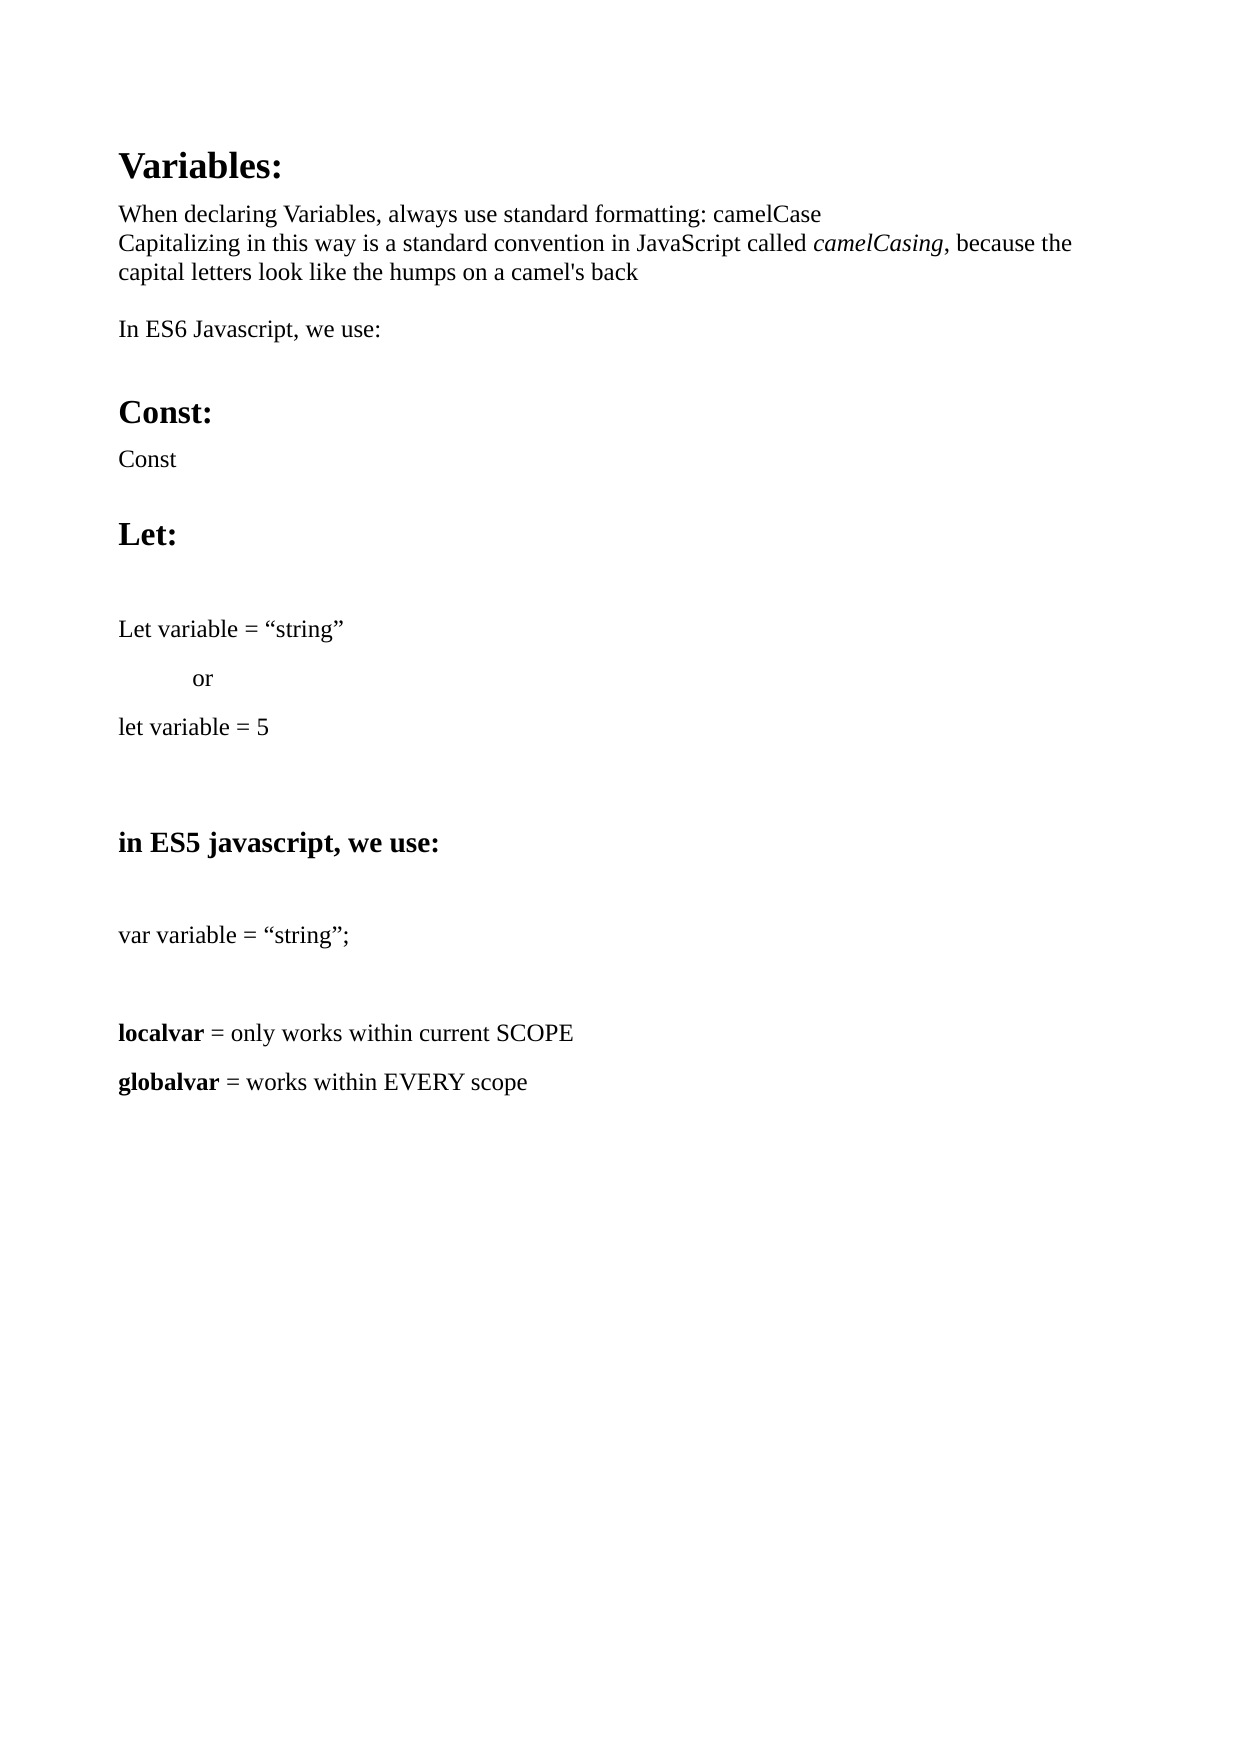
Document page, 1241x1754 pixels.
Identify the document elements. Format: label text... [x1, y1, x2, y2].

text Const [118, 444, 1122, 472]
subtitle in ES5 javascript, we use: [118, 825, 1122, 858]
subtitle Variables: [118, 143, 1122, 187]
subtitle Const: [118, 393, 1122, 431]
text Let variable = “string” [118, 614, 1122, 643]
text In ES6 Javascript, we use: [118, 314, 1122, 343]
text When declaring Variables, always use standard formatting: camelCase [118, 199, 1122, 228]
text localvar = only works within current SCOPE [118, 1018, 1122, 1047]
subtitle Let: [118, 514, 1122, 552]
text Capitalizing in this way is a standard convention in JavaScript called camelCasing, because the capital letters look like the humps on a camel's back [118, 228, 1122, 286]
text or [118, 663, 1122, 692]
text let variable = 5 [118, 712, 1122, 741]
text var variable = “string”; [118, 920, 1122, 949]
text globalvar = works within EVERY scope [118, 1067, 1122, 1096]
